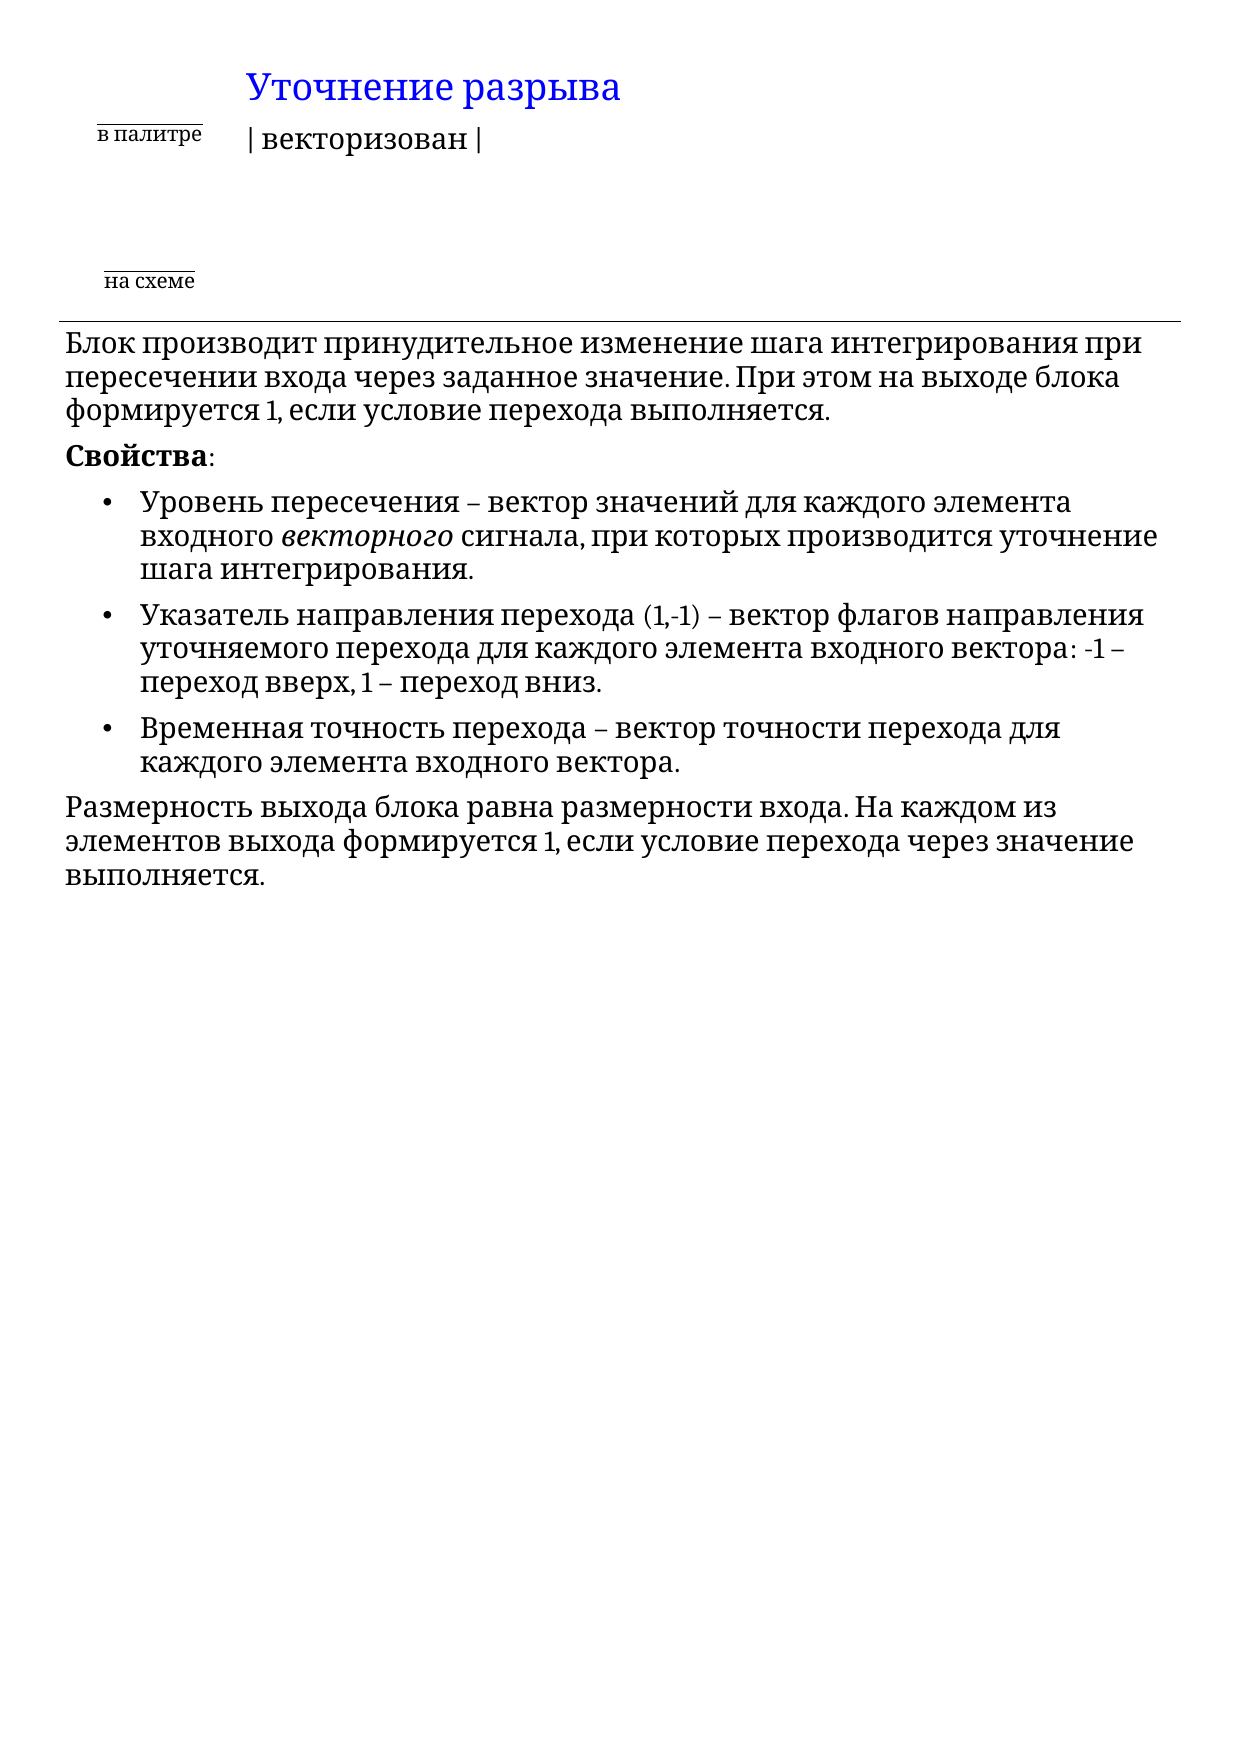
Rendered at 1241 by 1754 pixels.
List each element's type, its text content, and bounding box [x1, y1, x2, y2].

table_cell | векторизован | [240, 117, 1181, 174]
table_cell [59, 175, 240, 264]
table_cell на схеме [59, 264, 240, 321]
table_cell в палитре [59, 117, 240, 174]
table_cell [240, 264, 1181, 321]
table_cell Блок производит принудительное изменение шага интегрирования при пересечении входа через заданное значение. При этом на выходе блока формируется 1, если условие перехода выполняется. Свойства: Уровень пересечения – вектор значений для каждого элемента входного векторного сигнала, при которых производится уточнение шага интегрирования. Указатель направления перехода (1,-1) – вектор флагов направления уточняемого перехода для каждого элемента входного вектора: -1 – переход вверх, 1 – переход вниз. Временная точность перехода – вектор точности перехода для каждого элемента входного вектора. Размерность выхода блока равна размерности входа. На каждом из элементов выхода формируется 1, если условие перехода через значение выполняется. [59, 322, 1181, 910]
table_header [59, 59, 240, 117]
table_cell [240, 175, 1181, 264]
table_header Уточнение разрыва [240, 59, 1181, 117]
